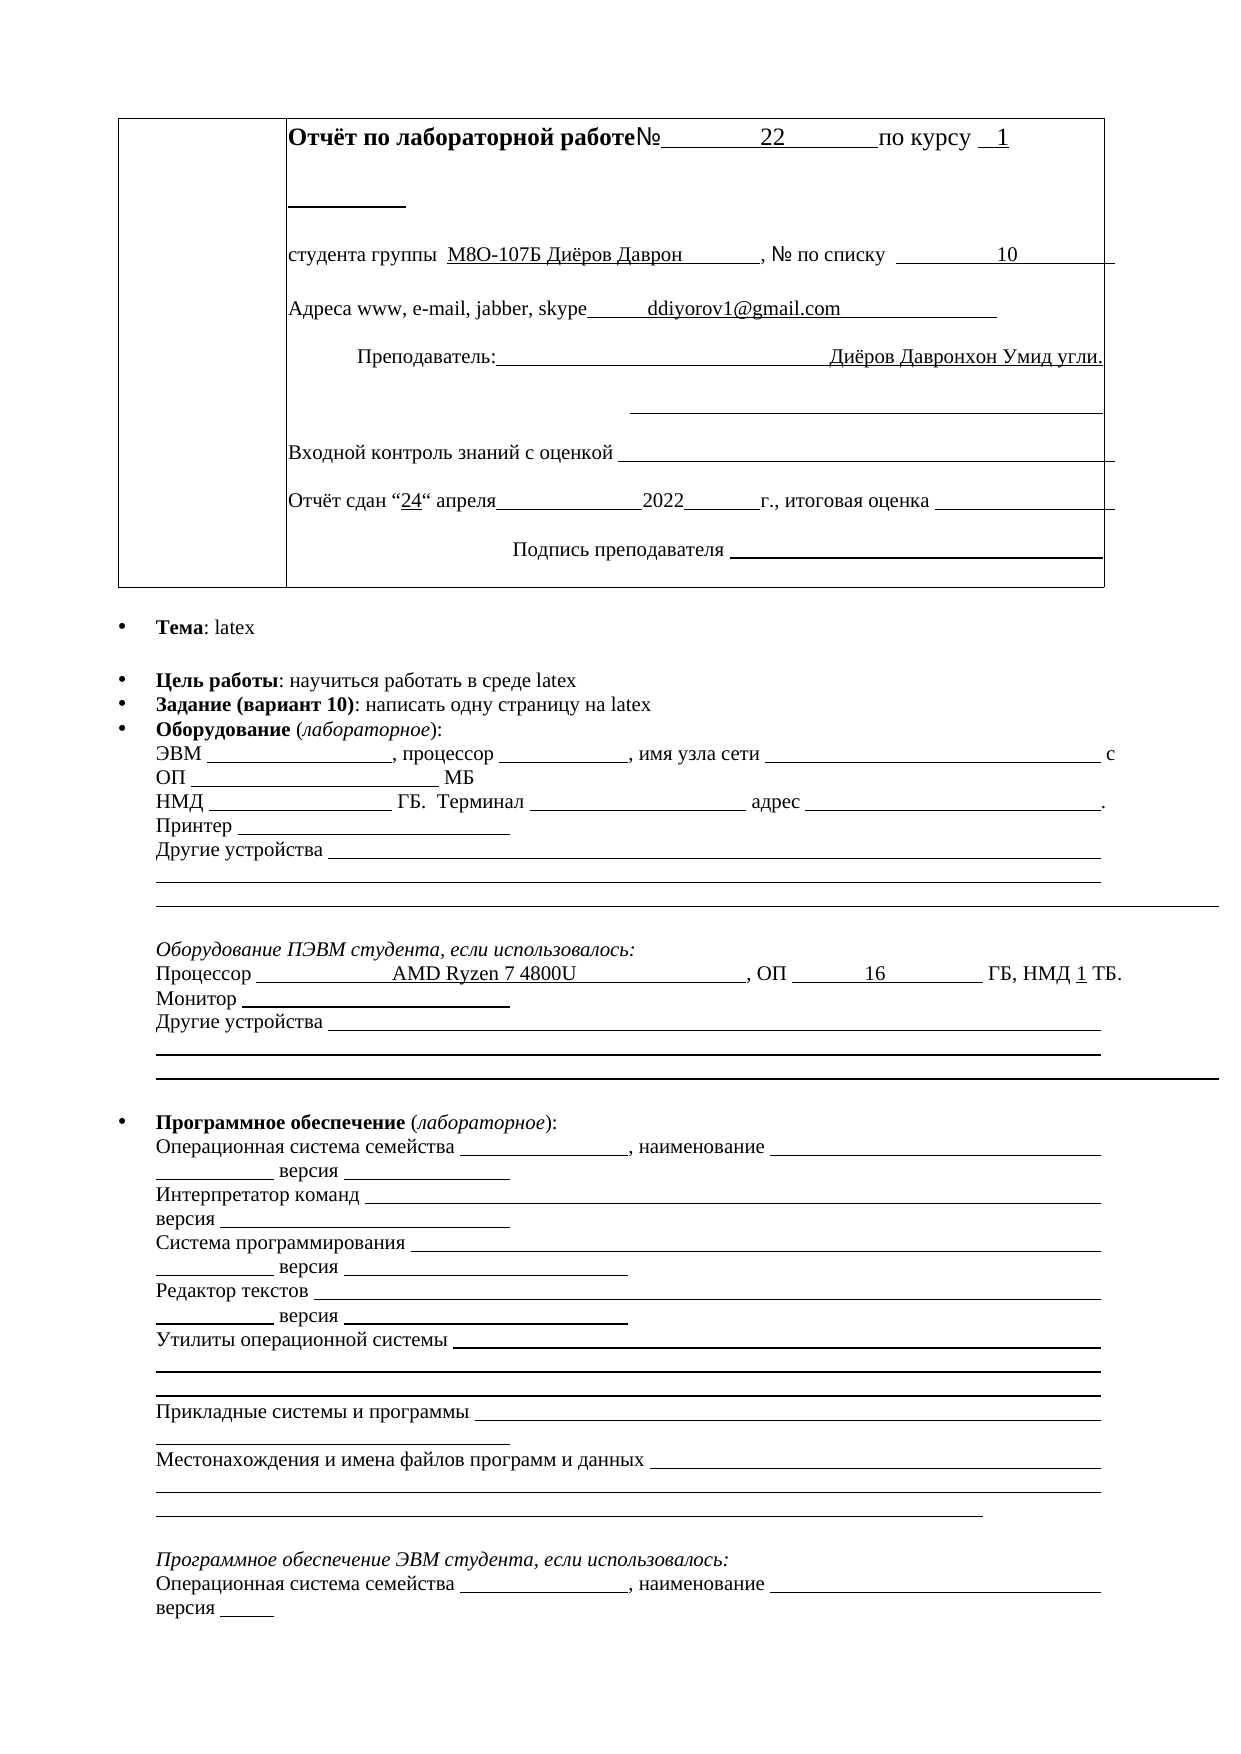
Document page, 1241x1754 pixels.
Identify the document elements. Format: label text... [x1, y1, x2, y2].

text Редактор текстов версия [156, 1278, 1122, 1327]
list Цель работы: научиться работать в среде latex [118, 668, 1122, 692]
list Оборудование (лабораторное): [118, 716, 1122, 741]
text Оборудование ПЭВМ студента, если использовалось: [156, 937, 1122, 961]
text Местонахождения и имена файлов программ и данных [156, 1447, 1122, 1519]
text Утилиты операционной системы [156, 1327, 1122, 1399]
list Тема: latex [118, 615, 1122, 640]
text Другие устройства [156, 837, 1122, 906]
table_header Отчёт по лабораторной работе№ 22 по курсу 1 ­ студента группы М8О-107Б Диёров Даврон , № по списку 10 Адреса www, e-mail, jabber, skype ddiyorov1@gmail.com Преподаватель: Диёров Давронхон Умид угли. Входной контроль знаний с оценкой Отчёт сдан “24“ апреля 2022 г., итоговая оценка Подпись преподавателя [287, 119, 1104, 587]
text Операционная система семейства , наименование версия [156, 1571, 1122, 1619]
text Процессор AMD Ryzen 7 4800U , ОП 16 ГБ, НМД 1 ТБ. Монитор [156, 961, 1122, 1009]
text Другие устройства [156, 1009, 1122, 1078]
text ЭВМ , процессор , имя узла сети с ОП МБ [156, 741, 1122, 789]
text Операционная система семейства , наименование версия [156, 1134, 1122, 1182]
text Система программирования версия [156, 1230, 1122, 1278]
text НМД ГБ. Терминал адрес . Принтер [156, 789, 1122, 837]
text Прикладные системы и программы [156, 1399, 1122, 1447]
list Задание (вариант 10): написать одну страницу на latex [118, 692, 1122, 716]
text Программное обеспечение ЭВМ студента, если использовалось: [156, 1547, 1122, 1571]
text Интерпретатор команд версия [156, 1182, 1122, 1230]
table_header [119, 119, 286, 587]
list Программное обеспечение (лабораторное): [118, 1110, 1122, 1134]
